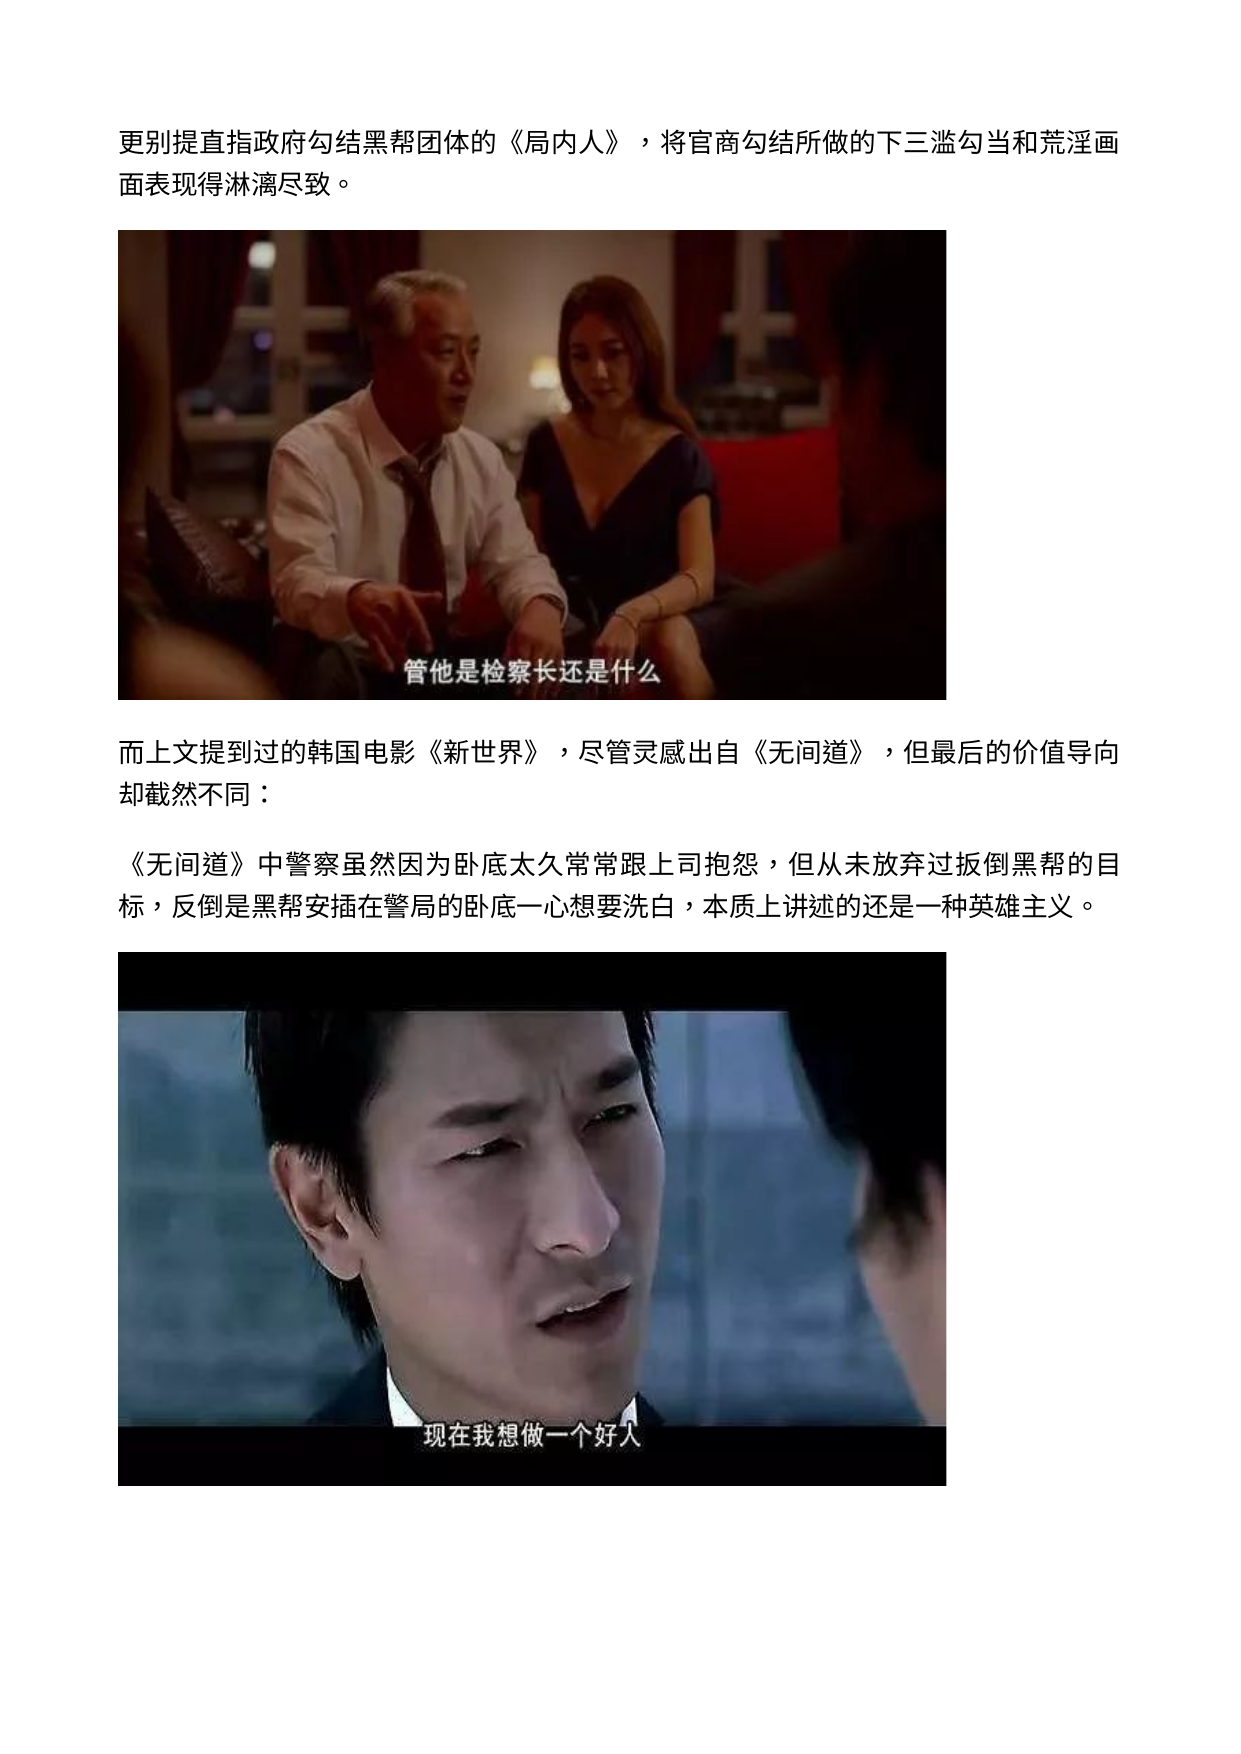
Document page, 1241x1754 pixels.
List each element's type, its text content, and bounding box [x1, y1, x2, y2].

text 而上文提到过的韩国电影《新世界》，尽管灵感出自《无间道》，但最后的价值导向却截然不同： [118, 727, 1122, 812]
text 《无间道》中警察虽然因为卧底太久常常跟上司抱怨，但从未放弃过扳倒黑帮的目标，反倒是黑帮安插在警局的卧底一心想要洗白，本质上讲述的还是一种英雄主义。 [118, 840, 1122, 924]
picture [118, 952, 947, 1486]
text 更别提直指政府勾结黑帮团体的《局内人》，将官商勾结所做的下三滥勾当和荒淫画面表现得淋漓尽致。 [118, 118, 1122, 202]
picture [118, 230, 947, 700]
